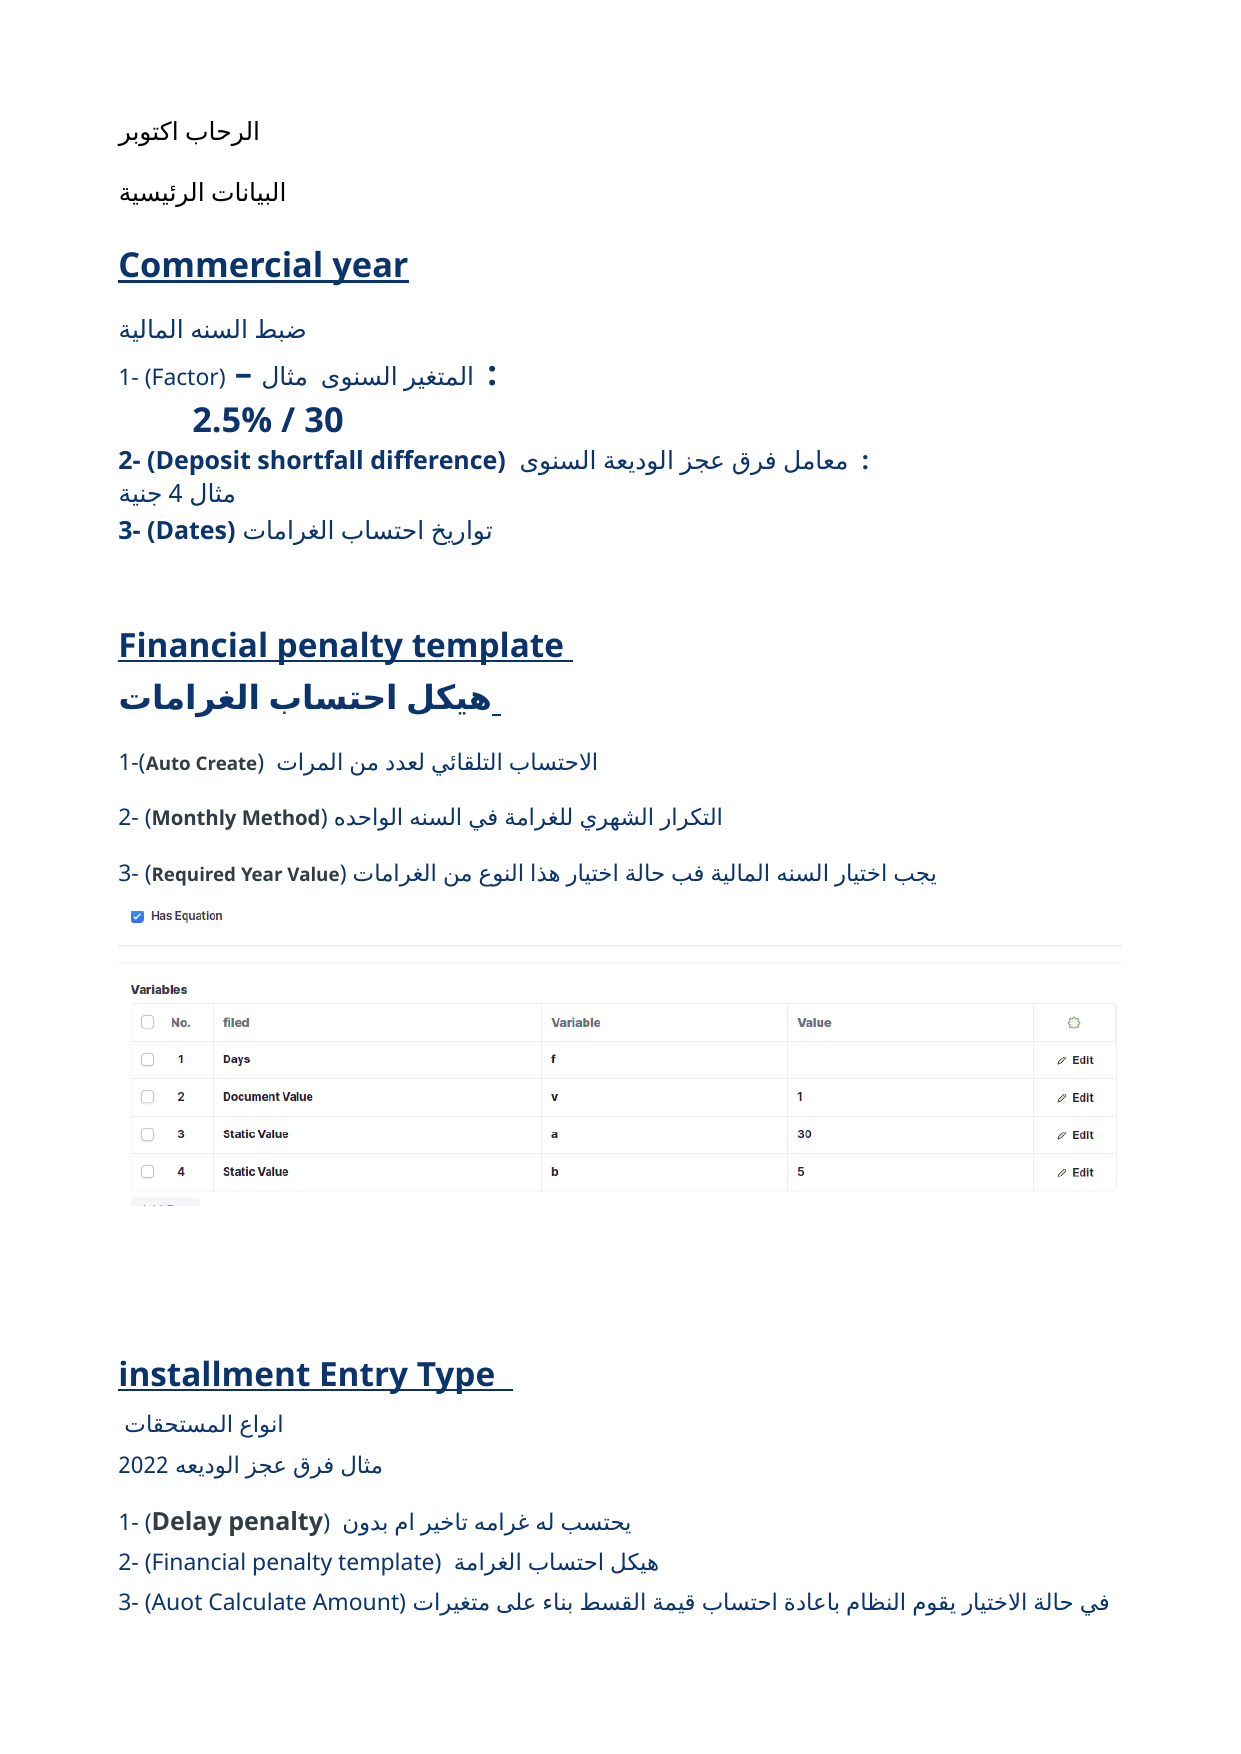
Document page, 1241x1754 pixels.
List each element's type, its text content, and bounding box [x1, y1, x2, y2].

text 1- (Delay penalty) يحتسب له غرامه تاخير ام بدون 2- (Financial penalty template) هيكل احتساب الغرامة 3- (Auot Calculate Amount) في حالة الاختيار يقوم النظام باعادة احتساب قيمة القسط بناء على متغيرات [118, 1504, 1122, 1620]
text 1-(Auto Create) الاحتساب التلقائي لعدد من المرات [118, 746, 1122, 780]
text Commercial year [118, 212, 1122, 316]
text 2- (Monthly Method) التكرار الشهري للغرامة في السنه الواحده [118, 801, 1122, 835]
subtitle Financial penalty template [118, 622, 1122, 667]
subtitle installment Entry Type [118, 1351, 1122, 1396]
text هيكل احتساب الغرامات [118, 679, 1122, 723]
text مثال 4 جنية 3- (Dates) تواريخ احتساب الغرامات [118, 480, 1122, 549]
text انواع المستحقات مثال فرق عجز الوديعه 2022 [118, 1408, 1122, 1482]
text 1- (Factor) – المتغير السنوى مثال : [118, 349, 1122, 396]
picture [118, 911, 1123, 1206]
text ضبط السنه المالية [118, 316, 1122, 349]
text 3- (Required Year Value) يجب اختيار السنه المالية فب حالة اختيار هذا النوع من الغرامات [118, 857, 1122, 890]
text 2.5% / 30 2- (Deposit shortfall difference) معامل فرق عجز الوديعة السنوى : [118, 396, 1122, 480]
text الرحاب اكتوبر البيانات الرئيسية [118, 118, 1122, 212]
